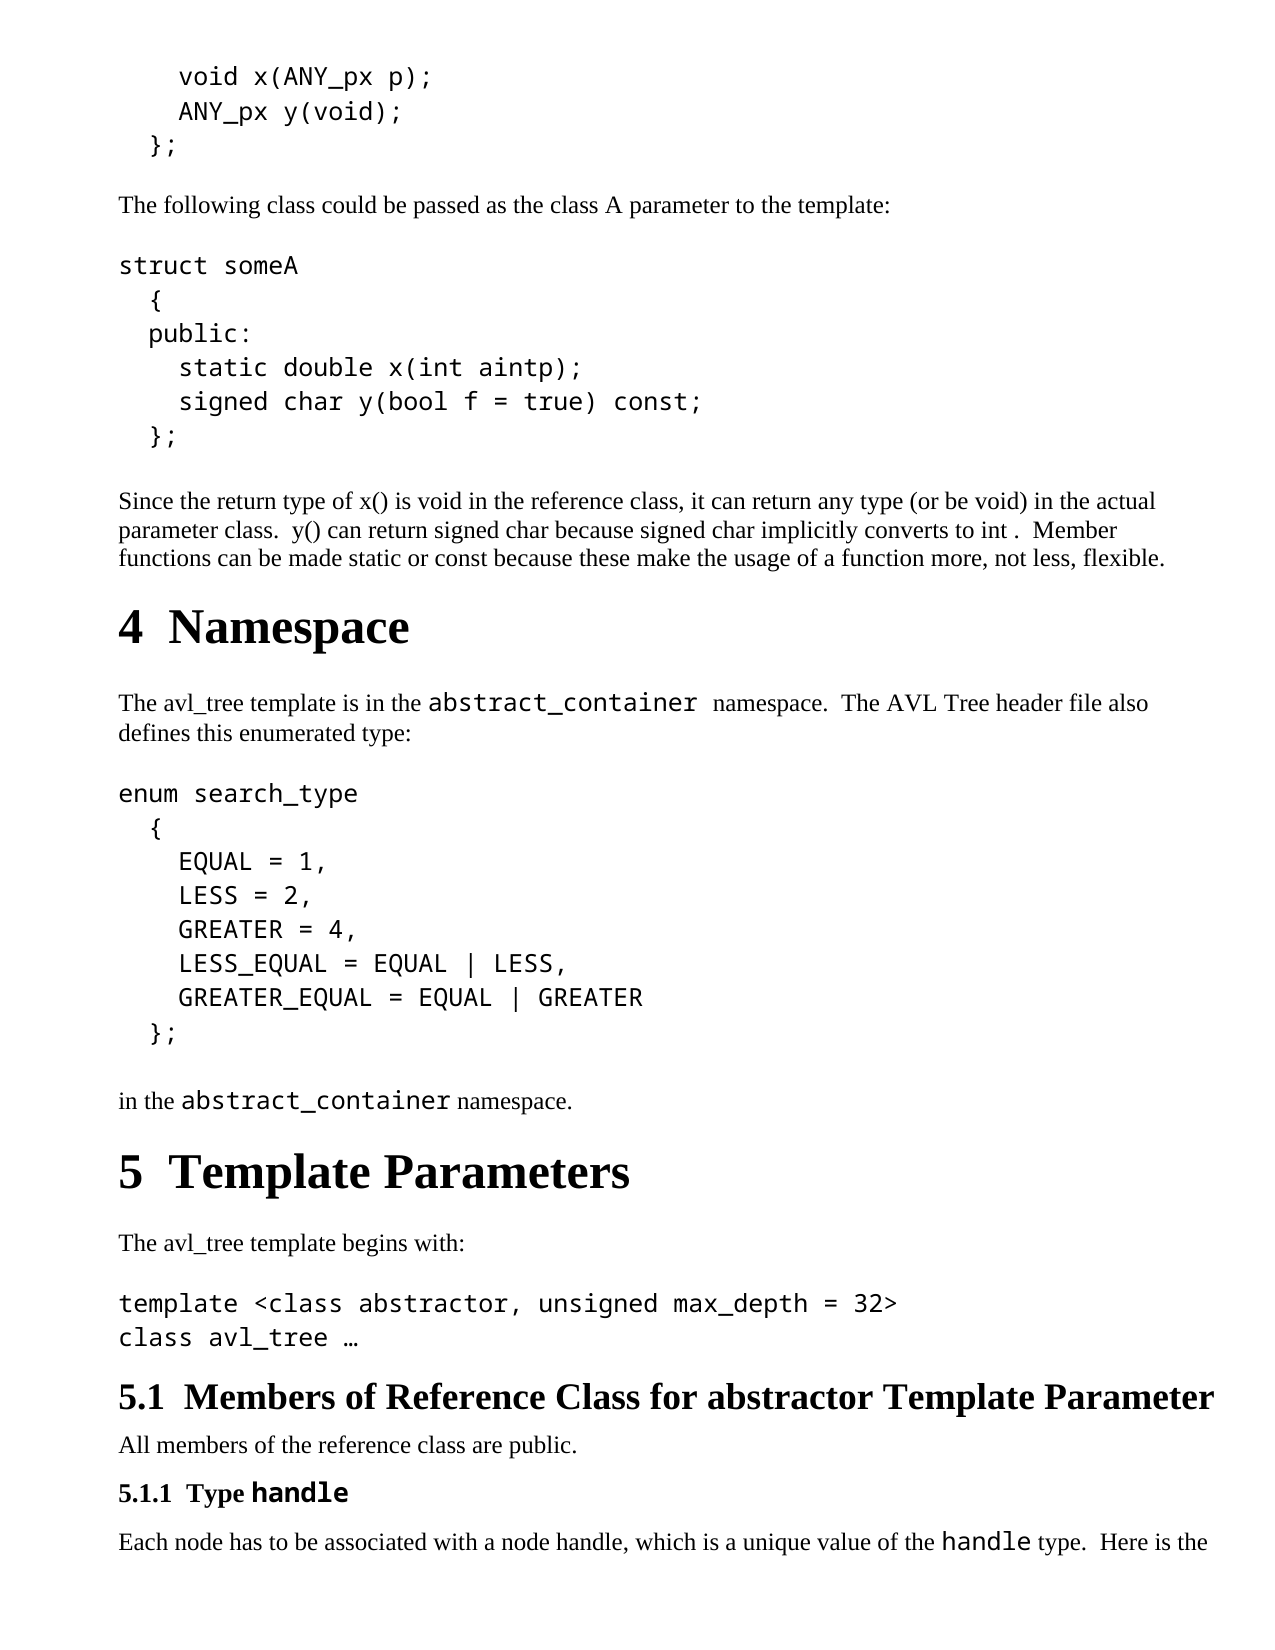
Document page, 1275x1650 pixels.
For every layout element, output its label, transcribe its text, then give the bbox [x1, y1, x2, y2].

text GREATER_EQUAL = EQUAL | GREATER [118, 980, 1216, 1014]
text template <class abstractor, unsigned max_depth = 32> [118, 1286, 1216, 1320]
text All members of the reference class are public. [118, 1430, 1216, 1459]
text EQUAL = 1, [118, 844, 1216, 878]
text The avl_tree template begins with: [118, 1228, 1216, 1257]
text LESS = 2, [118, 878, 1216, 912]
text static double x(int aintp); [118, 350, 1216, 384]
text struct someA [118, 247, 1216, 282]
text Each node has to be associated with a node handle, which is a unique value of the handle type. Here is the [118, 1523, 1216, 1557]
text void x(ANY_px p); [118, 59, 1216, 93]
text }; [118, 127, 1216, 161]
text Since the return type of x() is void in the reference class, it can return any type (or be void) in the actual parameter class. y() can return signed char because signed char implicitly converts to int . Member functions can be made static or const because these make the usage of a function more, not less, flexible. [118, 486, 1216, 572]
text public: [118, 316, 1216, 350]
subtitle 5 Template Parameters [118, 1141, 1216, 1199]
subtitle 5.1 Members of Reference Class for abstractor Template Parameter [118, 1375, 1216, 1418]
text { [118, 282, 1216, 316]
text GREATER = 4, [118, 912, 1216, 946]
text The avl_tree template is in the abstract_container namespace. The AVL Tree header file also defines this enumerated type: [118, 684, 1216, 747]
text in the abstract_container namespace. [118, 1082, 1216, 1116]
text }; [118, 418, 1216, 452]
text ANY_px y(void); [118, 93, 1216, 127]
text signed char y(bool f = true) const; [118, 384, 1216, 418]
text enum search_type [118, 776, 1216, 810]
text The following class could be passed as the class A parameter to the template: [118, 190, 1216, 219]
text { [118, 810, 1216, 844]
text LESS_EQUAL = EQUAL | LESS, [118, 946, 1216, 980]
subtitle 5.1.1 Type handle [118, 1474, 1216, 1511]
subtitle 4 Namespace [118, 597, 1216, 655]
text }; [118, 1014, 1216, 1048]
text class avl_tree … [118, 1320, 1216, 1354]
